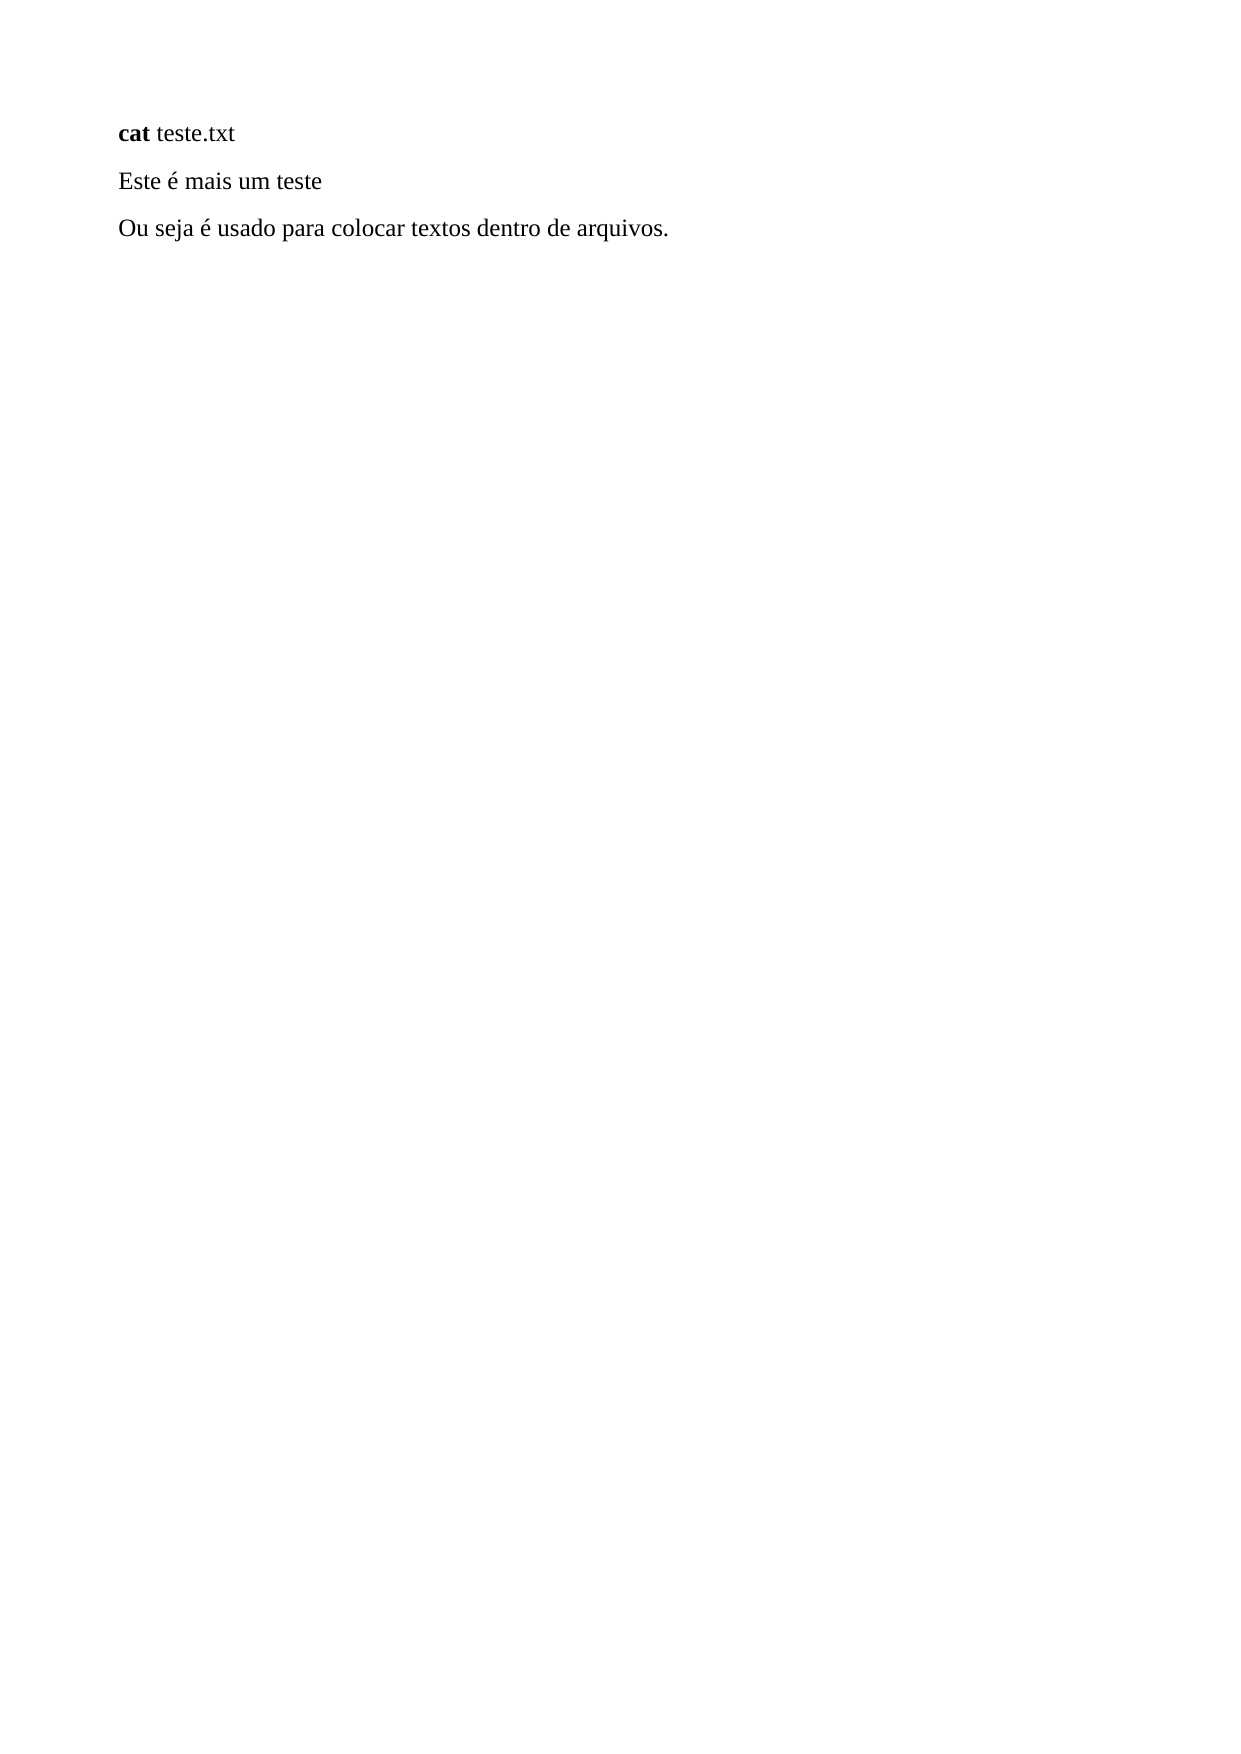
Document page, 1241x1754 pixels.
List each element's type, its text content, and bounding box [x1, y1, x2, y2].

text cat teste.txt [118, 118, 1122, 147]
text Este é mais um teste [118, 166, 1122, 194]
text Ou seja é usado para colocar textos dentro de arquivos. [118, 213, 1122, 242]
